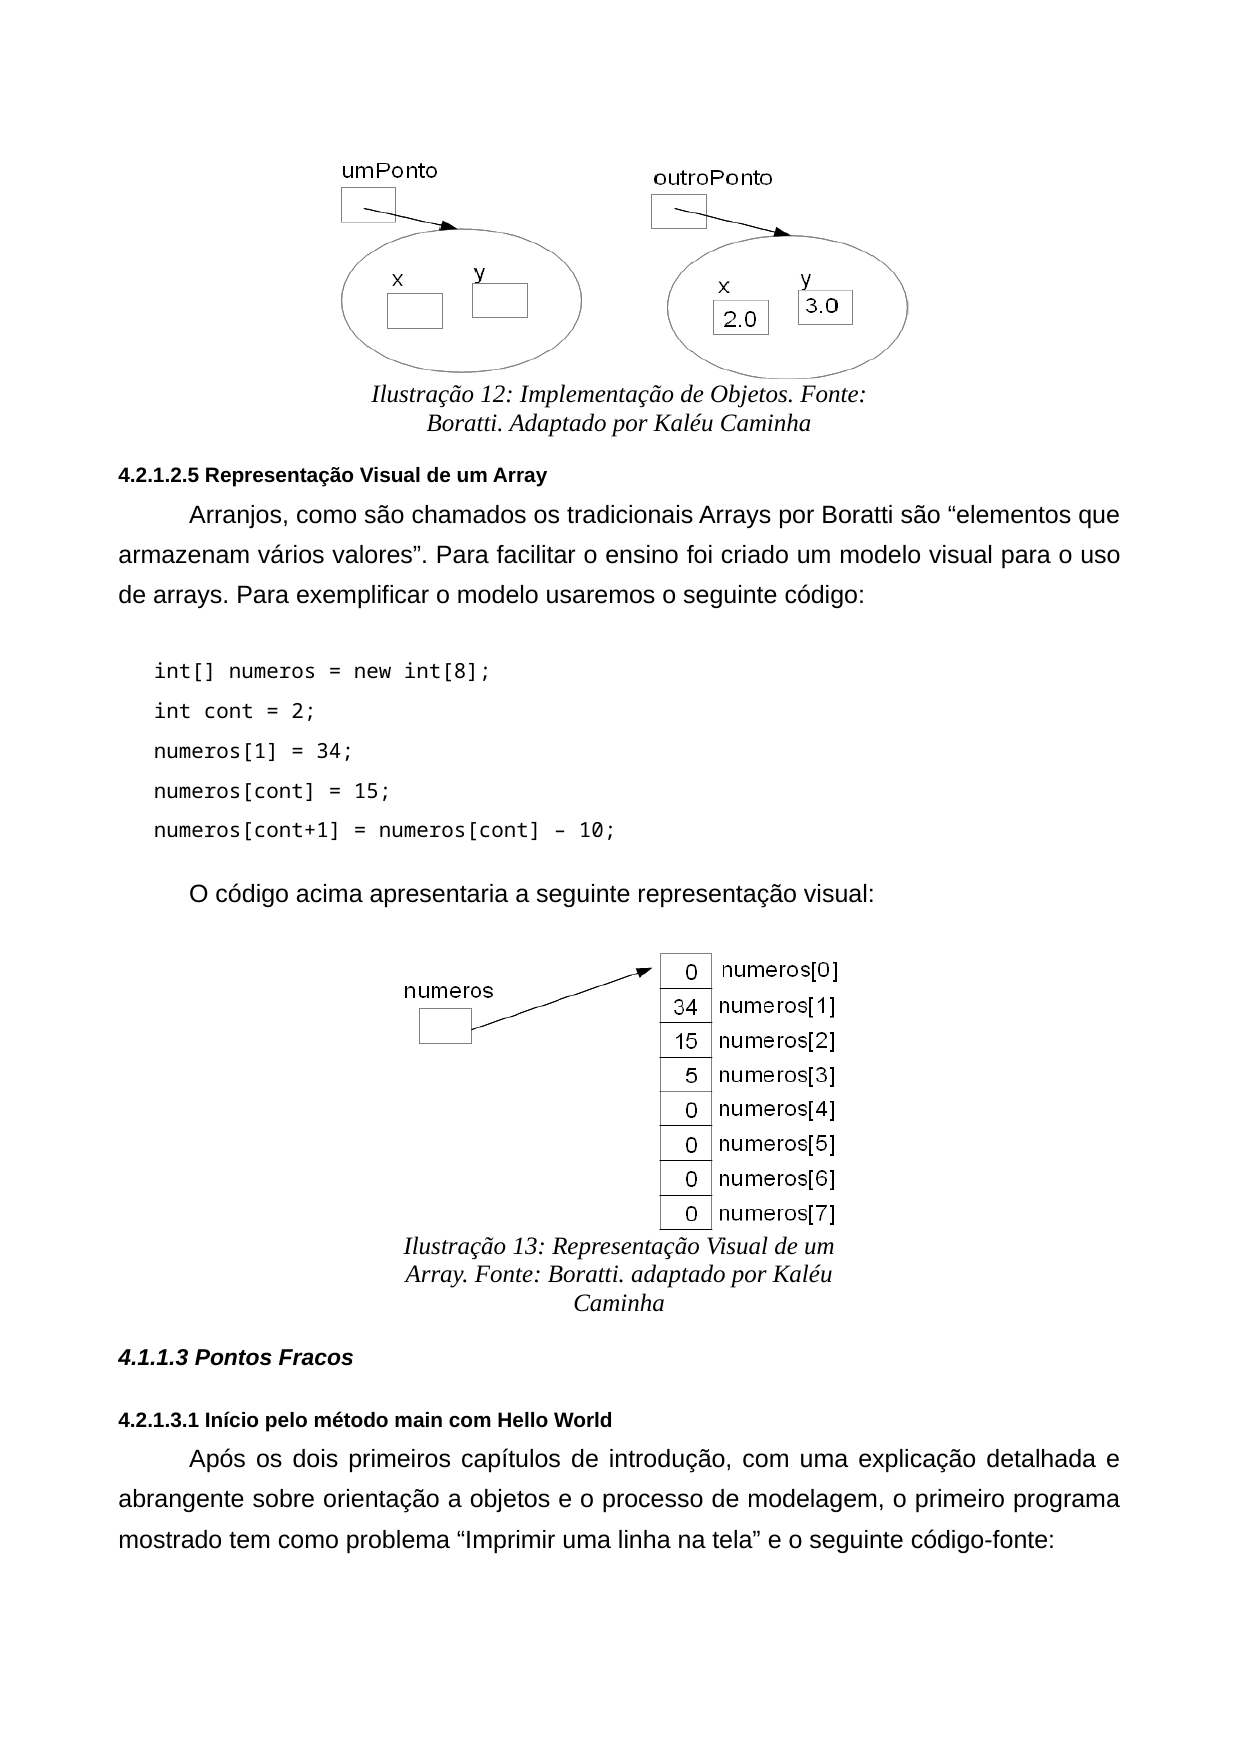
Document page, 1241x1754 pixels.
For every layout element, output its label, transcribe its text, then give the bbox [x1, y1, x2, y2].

picture [332, 154, 909, 379]
text Ilustração 13: Representação Visual de um Array. Fonte: Boratti. adaptado por Kaléu Caminha [394, 1231, 846, 1317]
subtitle 4.2.1.2.5 Representação Visual de um Array [118, 118, 1122, 487]
text Após os dois primeiros capítulos de introdução, com uma explicação detalhada e abrangente sobre orientação a objetos e o processo de modelagem, o primeiro programa mostrado tem como problema “Imprimir uma linha na tela” e o seguinte código-fonte: [118, 1444, 1122, 1553]
subtitle 4.2.1.3.1 Início pelo método main com Hello World [118, 1408, 1122, 1432]
subtitle 4.1.1.3 Pontos Fracos [118, 957, 1122, 1370]
text Arranjos, como são chamados os tradicionais Arrays por Boratti são “elementos que armazenam vários valores”. Para facilitar o ensino foi criado um modelo visual para o uso de arrays. Para exemplificar o modelo usaremos o seguinte código: [118, 500, 1122, 609]
picture [394, 953, 847, 1231]
text int[] numeros = new int[8]; int cont = 2; numeros[1] = 34; numeros[cont] = 15; numeros[cont+1] = numeros[cont] – 10; [153, 656, 1122, 844]
text Ilustração 12: Implementação de Objetos. Fonte: Boratti. Adaptado por Kaléu Caminha [332, 379, 908, 436]
text O código acima apresentaria a seguinte representação visual: [118, 879, 1122, 908]
text [386, 934, 855, 1332]
